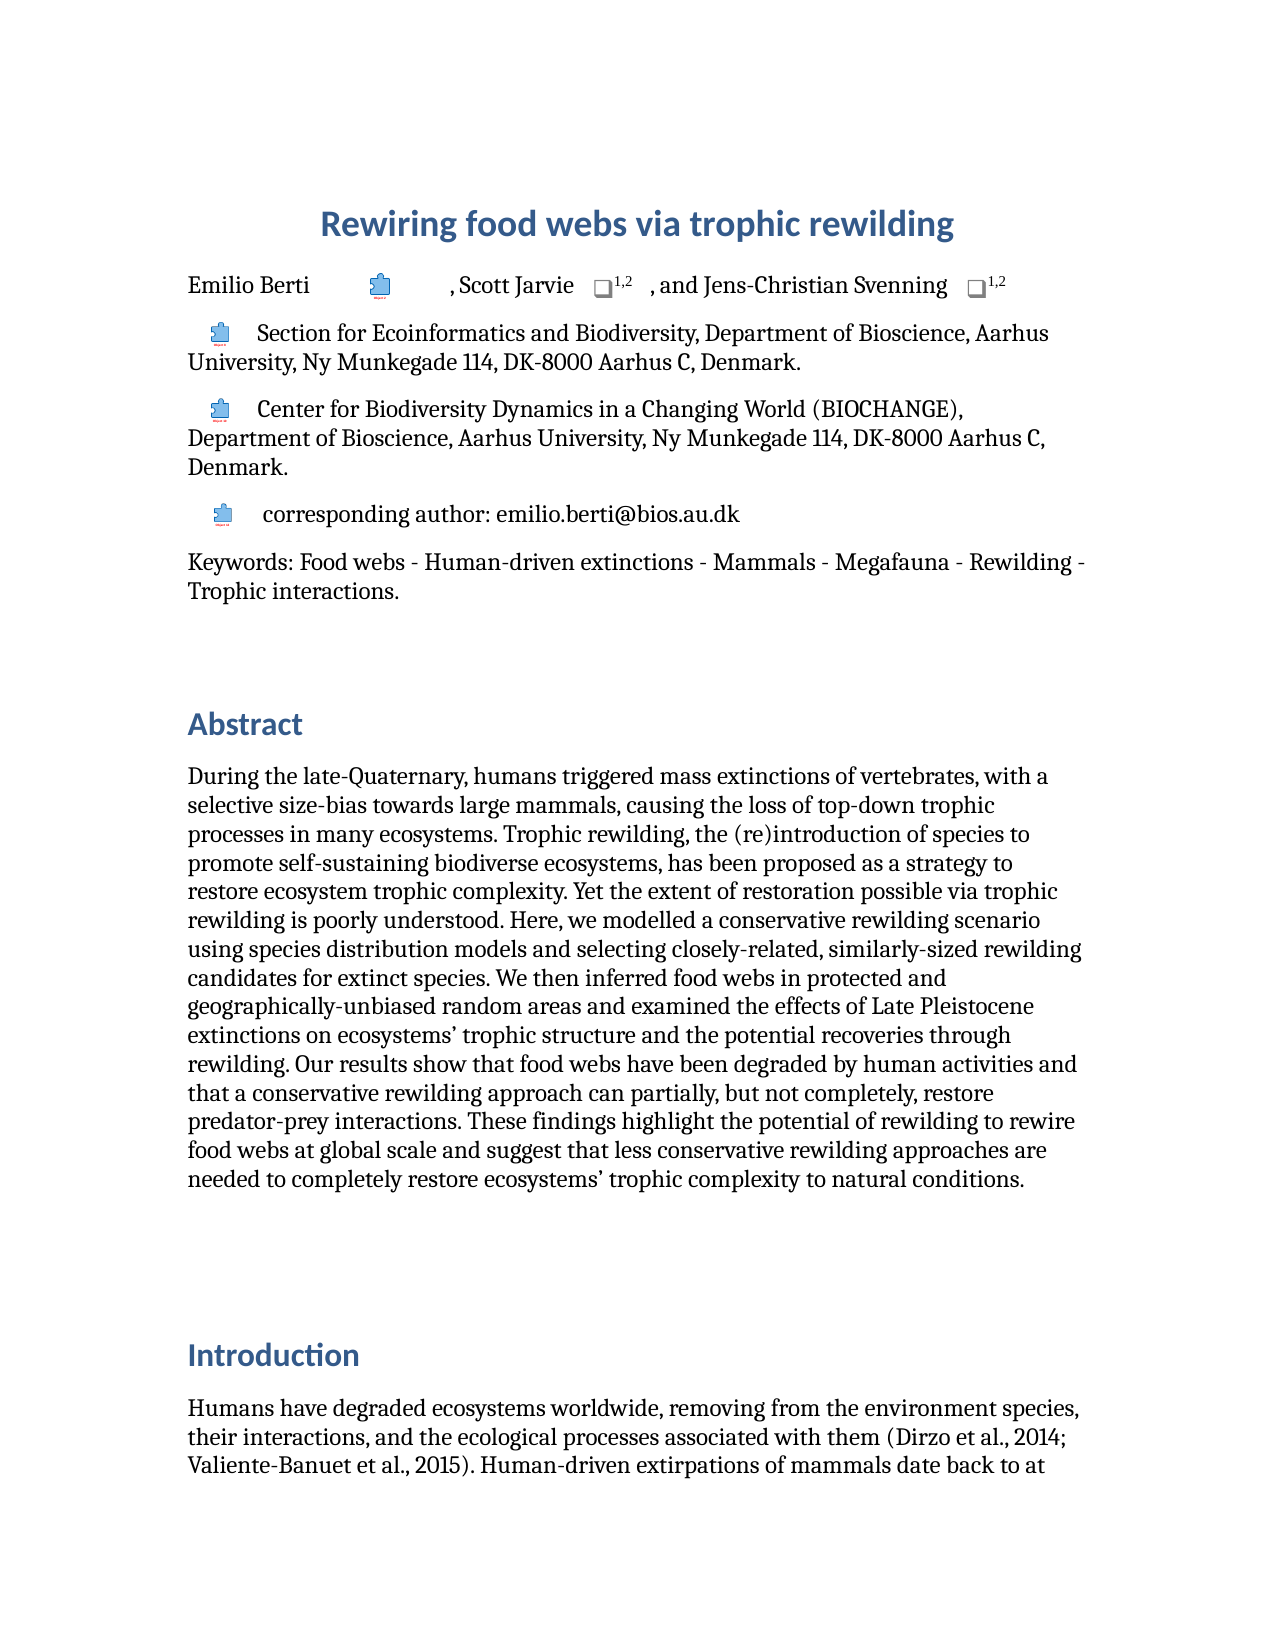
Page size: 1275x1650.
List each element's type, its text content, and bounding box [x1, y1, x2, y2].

text Center for Biodiversity Dynamics in a Changing World (BIOCHANGE), Department of Bioscience, Aarhus University, Ny Munkegade 114, DK-8000 Aarhus C, Denmark. [187, 395, 1087, 482]
title Rewiring food webs via trophic rewilding [187, 200, 1087, 246]
text corresponding author: emilio.berti@bios.au.dk [187, 500, 1087, 529]
subtitle Abstract [187, 703, 1087, 743]
text During the late-Quaternary, humans triggered mass extinctions of vertebrates, with a selective size-bias towards large mammals, causing the loss of top-down trophic processes in many ecosystems. Trophic rewilding, the (re)introduction of species to promote self-sustaining biodiverse ecosystems, has been proposed as a strategy to restore ecosystem trophic complexity. Yet the extent of restoration possible via trophic rewilding is poorly understood. Here, we modelled a conservative rewilding scenario using species distribution models and selecting closely-related, similarly-sized rewilding candidates for extinct species. We then inferred food webs in protected and geographically-unbiased random areas and examined the effects of Late Pleistocene extinctions on ecosystems’ trophic structure and the potential recoveries through rewilding. Our results show that food webs have been degraded by human activities and that a conservative rewilding approach can partially, but not completely, restore predator-prey interactions. These findings highlight the potential of rewilding to rewire food webs at global scale and suggest that less conservative rewilding approaches are needed to completely restore ecosystems’ trophic complexity to natural conditions. [187, 762, 1087, 1193]
text Humans have degraded ecosystems worldwide, removing from the environment species, their interactions, and the ecological processes associated with them (Dirzo et al., 2014; Valiente-Banuet et al., 2015). Human-driven extirpations of mammals date back to at [187, 1394, 1087, 1480]
text Keywords: Food webs - Human-driven extinctions - Mammals - Megafauna - Rewilding - Trophic interactions. [187, 548, 1087, 605]
text Emilio Berti, Scott Jarvie, and Jens-Christian Svenning [187, 271, 1087, 300]
text Section for Ecoinformatics and Biodiversity, Department of Bioscience, Aarhus University, Ny Munkegade 114, DK-8000 Aarhus C, Denmark. [187, 319, 1087, 377]
subtitle Introduction [187, 1334, 1087, 1375]
